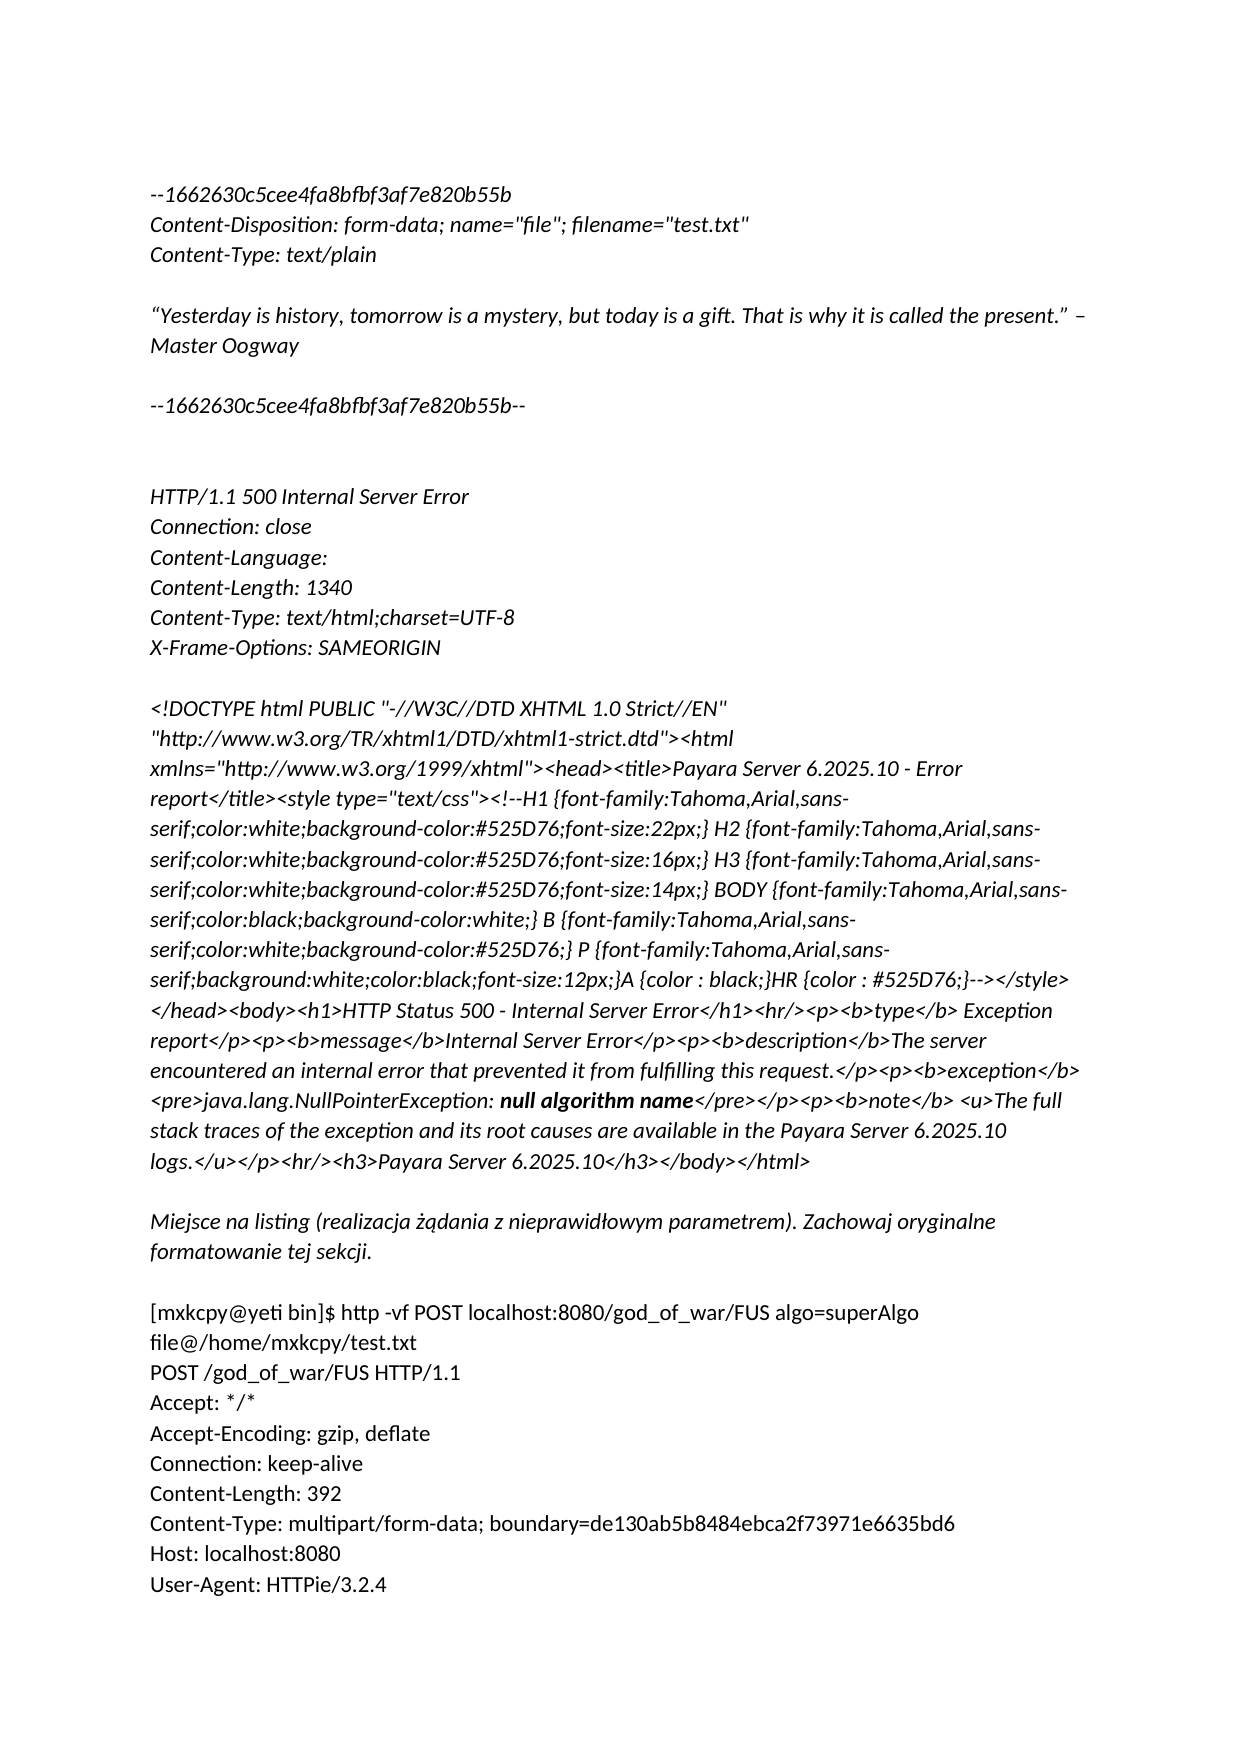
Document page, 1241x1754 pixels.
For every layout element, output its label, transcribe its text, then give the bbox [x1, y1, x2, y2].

text <!DOCTYPE html PUBLIC "-//W3C//DTD XHTML 1.0 Strict//EN" "http://www.w3.org/TR/xhtml1/DTD/xhtml1-strict.dtd"><html xmlns="http://www.w3.org/1999/xhtml"><head><title>Payara Server 6.2025.10 - Error report</title><style type="text/css"><!--H1 {font-family:Tahoma,Arial,sans-serif;color:white;background-color:#525D76;font-size:22px;} H2 {font-family:Tahoma,Arial,sans-serif;color:white;background-color:#525D76;font-size:16px;} H3 {font-family:Tahoma,Arial,sans-serif;color:white;background-color:#525D76;font-size:14px;} BODY {font-family:Tahoma,Arial,sans-serif;color:black;background-color:white;} B {font-family:Tahoma,Arial,sans-serif;color:white;background-color:#525D76;} P {font-family:Tahoma,Arial,sans-serif;background:white;color:black;font-size:12px;}A {color : black;}HR {color : #525D76;}--></style> </head><body><h1>HTTP Status 500 - Internal Server Error</h1><hr/><p><b>type</b> Exception report</p><p><b>message</b>Internal Server Error</p><p><b>description</b>The server encountered an internal error that prevented it from fulfilling this request.</p><p><b>exception</b> <pre>java.lang.NullPointerException: null algorithm name</pre></p><p><b>note</b> <u>The full stack traces of the exception and its root causes are available in the Payara Server 6.2025.10 logs.</u></p><hr/><h3>Payara Server 6.2025.10</h3></body></html> [150, 694, 1090, 1205]
text Connection: close [150, 512, 1090, 541]
text Content-Disposition: form-data; name="file"; filename="test.txt" [150, 210, 1090, 238]
text X-Frame-Options: SAMEORIGIN [150, 633, 1090, 661]
text User-Agent: HTTPie/3.2.4 [150, 1570, 1090, 1598]
text Content-Length: 392 [150, 1479, 1090, 1507]
text --1662630c5cee4fa8bfbf3af7e820b55b-- [150, 392, 1090, 420]
text Content-Type: text/html;charset=UTF-8 [150, 603, 1090, 631]
text Host: localhost:8080 [150, 1539, 1090, 1568]
text Content-Length: 1340 [150, 573, 1090, 601]
text Accept-Encoding: gzip, deflate [150, 1419, 1090, 1447]
text HTTP/1.1 500 Internal Server Error [150, 482, 1090, 510]
text Content-Language: [150, 543, 1090, 571]
text Connection: keep-alive [150, 1449, 1090, 1477]
text --1662630c5cee4fa8bfbf3af7e820b55b [150, 180, 1090, 208]
text Accept: */* [150, 1388, 1090, 1417]
text Content-Type: text/plain [150, 241, 1090, 269]
text POST /god_of_war/FUS HTTP/1.1 [150, 1358, 1090, 1386]
text Content-Type: multipart/form-data; boundary=de130ab5b8484ebca2f73971e6635bd6 [150, 1509, 1090, 1537]
text Miejsce na listing (realizacja żądania z nieprawidłowym parametrem). Zachowaj oryginalne formatowanie tej sekcji. [mxkcpy@yeti bin]$ http -vf POST localhost:8080/god_of_war/FUS algo=superAlgo file@/home/mxkcpy/test.txt [150, 1207, 1090, 1356]
text “Yesterday is history, tomorrow is a mystery, but today is a gift. That is why it is called the present.” – Master Oogway [150, 301, 1090, 359]
